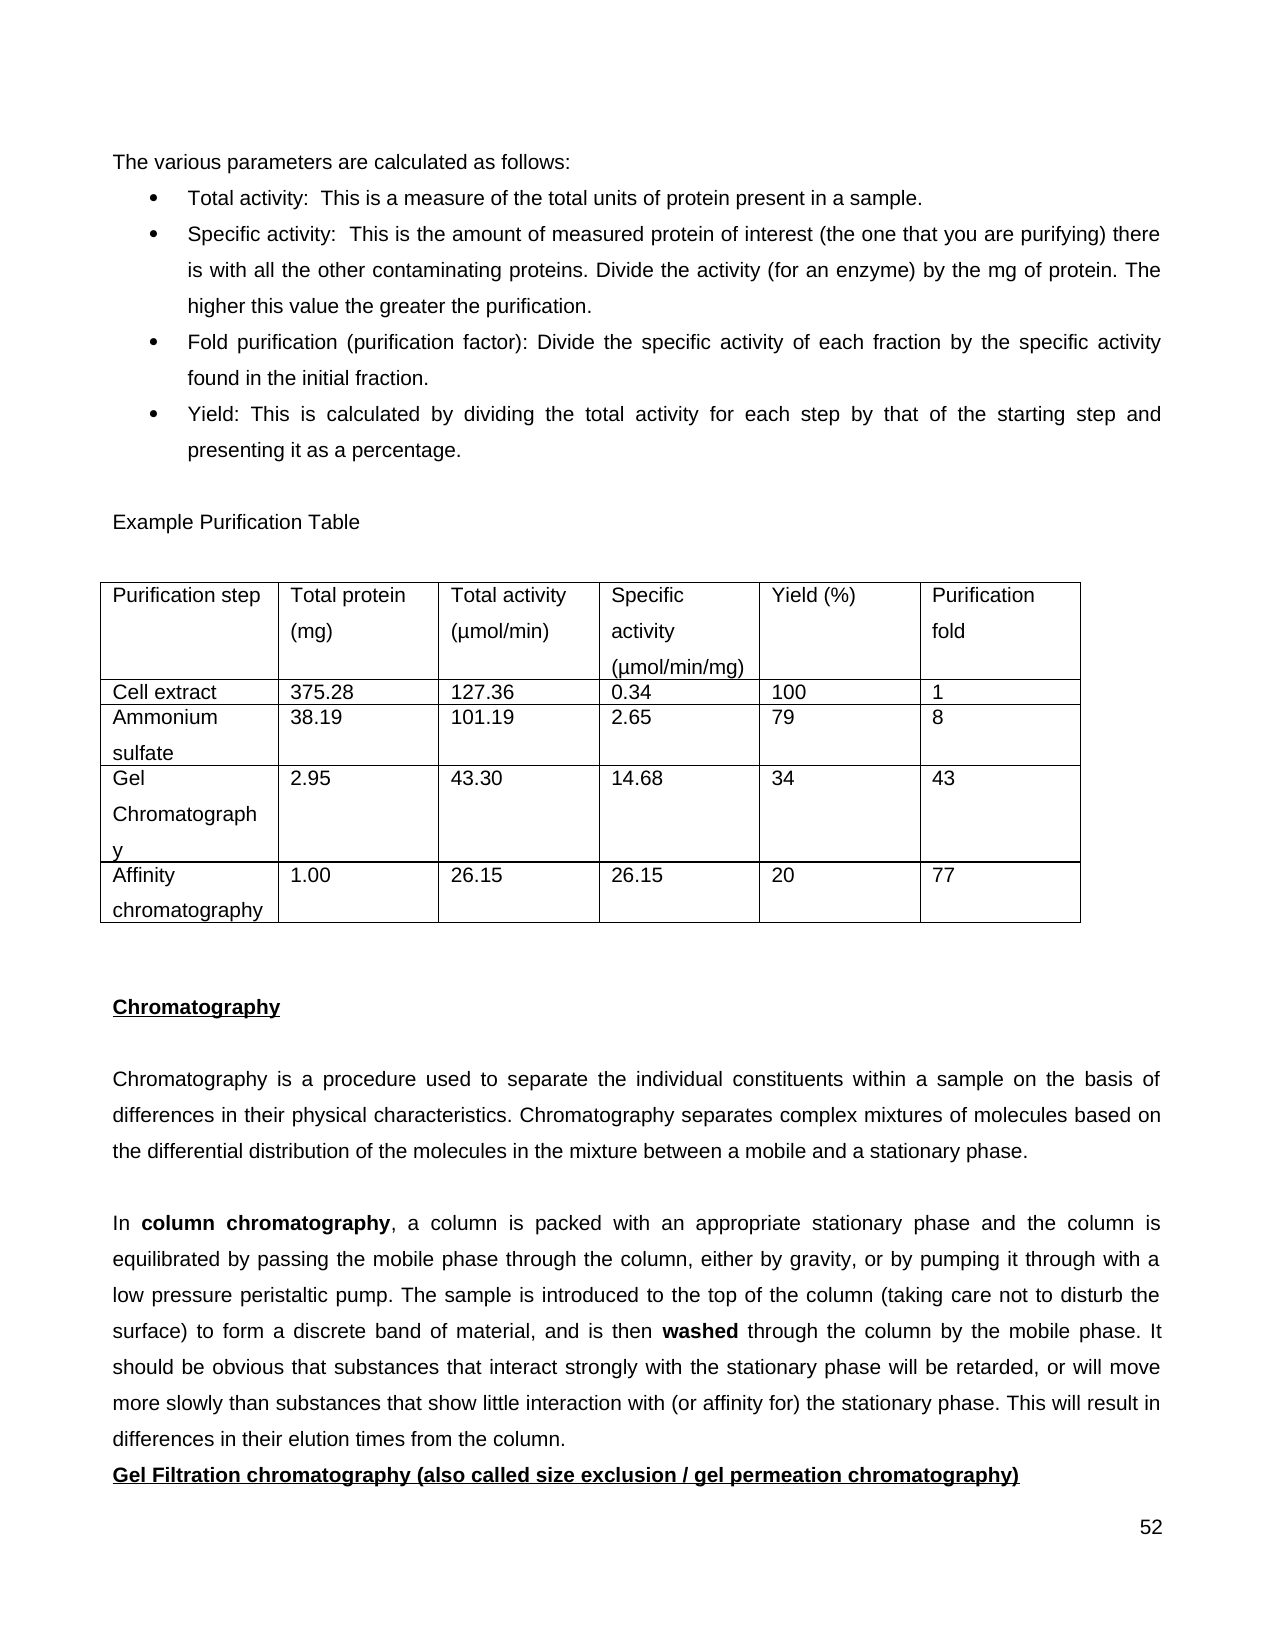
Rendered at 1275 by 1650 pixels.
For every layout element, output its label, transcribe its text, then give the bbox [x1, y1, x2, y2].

text Chromatography [112, 995, 1162, 1019]
table_cell 38.19 [279, 705, 438, 764]
table_cell 0.34 [600, 680, 759, 703]
table_cell 34 [760, 766, 920, 861]
table_cell 100 [760, 680, 920, 703]
list Total activity: This is a measure of the total units of protein present in a sample. [150, 186, 1162, 210]
table_cell 2.95 [279, 766, 438, 861]
table_header Specific activity (µmol/min/mg) [600, 583, 759, 678]
list Fold purification (purification factor): Divide the specific activity of each fraction by the specific activity found in the initial fraction. [150, 330, 1162, 390]
list Specific activity: This is the amount of measured protein of interest (the one that you are purifying) there is with all the other contaminating proteins. Divide the activity (for an enzyme) by the mg of protein. The higher this value the greater the purification. [150, 222, 1162, 318]
table_cell 43.30 [439, 766, 599, 861]
text Gel Filtration chromatography (also called size exclusion / gel permeation chromatography) [112, 1462, 1162, 1486]
table_cell 1.00 [279, 863, 438, 922]
table_header Total protein (mg) [279, 583, 438, 678]
table_cell 127.36 [439, 680, 599, 703]
table_header Purification fold [921, 583, 1080, 678]
table_cell Cell extract [101, 680, 278, 703]
table_cell 43 [921, 766, 1080, 861]
table_cell 20 [760, 863, 920, 922]
table_cell Gel Chromatography [101, 766, 278, 861]
text In column chromatography, a column is packed with an appropriate stationary phase and the column is equilibrated by passing the mobile phase through the column, either by gravity, or by pumping it through with a low pressure peristaltic pump. The sample is introduced to the top of the column (taking care not to disturb the surface) to form a discrete band of material, and is then washed through the column by the mobile phase. It should be obvious that substances that interact strongly with the stationary phase will be retarded, or will move more slowly than substances that show little interaction with (or affinity for) the stationary phase. This will result in differences in their elution times from the column. [112, 1211, 1162, 1450]
table_cell 77 [921, 863, 1080, 922]
table_cell 1 [921, 680, 1080, 703]
table_cell Affinity chromatography [101, 863, 278, 922]
text The various parameters are calculated as follows: [112, 150, 1162, 174]
table_cell 79 [760, 705, 920, 764]
table_cell 14.68 [600, 766, 759, 861]
table_cell 26.15 [439, 863, 599, 922]
text Example Purification Table [112, 510, 1162, 534]
table_cell Ammonium sulfate [101, 705, 278, 764]
text Chromatography is a procedure used to separate the individual constituents within a sample on the basis of differences in their physical characteristics. Chromatography separates complex mixtures of molecules based on the differential distribution of the molecules in the mixture between a mobile and a stationary phase. [112, 1067, 1162, 1163]
list Yield: This is calculated by dividing the total activity for each step by that of the starting step and presenting it as a percentage. [150, 402, 1162, 462]
table_cell 375.28 [279, 680, 438, 703]
table_cell 8 [921, 705, 1080, 764]
table_cell 101.19 [439, 705, 599, 764]
table_cell 2.65 [600, 705, 759, 764]
table_header Yield (%) [760, 583, 920, 678]
table_header Total activity (µmol/min) [439, 583, 599, 678]
table_header Purification step [101, 583, 278, 678]
table_cell 26.15 [600, 863, 759, 922]
